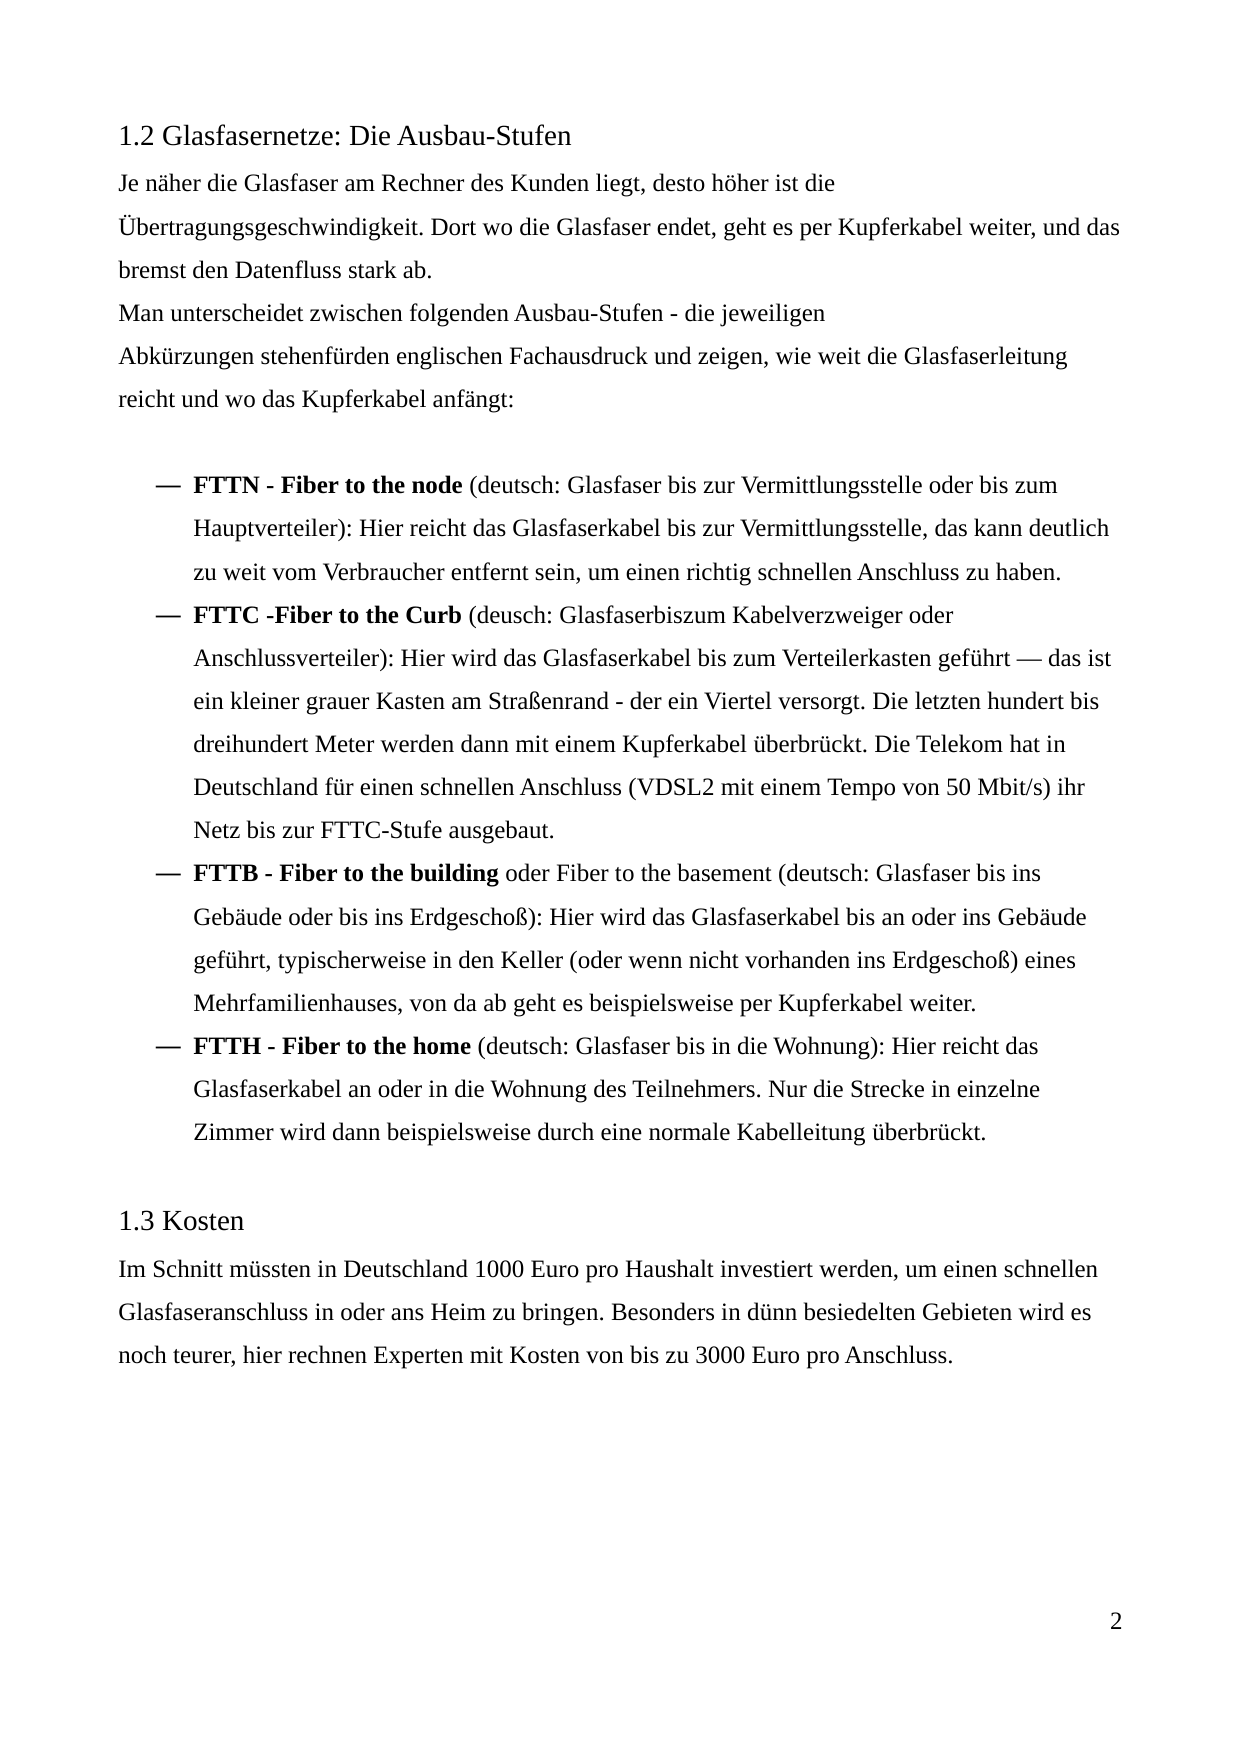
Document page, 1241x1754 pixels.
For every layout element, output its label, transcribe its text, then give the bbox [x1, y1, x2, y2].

text Im Schnitt müssten in Deutschland 1000 Euro pro Haushalt investiert werden, um einen schnellen Glasfaseranschluss in oder ans Heim zu bringen. Besonders in dünn besiedelten Gebieten wird es noch teurer, hier rechnen Experten mit Kosten von bis zu 3000 Euro pro Anschluss. [118, 1254, 1122, 1369]
text 1.3 Kosten [118, 1203, 1122, 1237]
text Je näher die Glasfaser am Rechner des Kunden liegt, desto höher ist die Übertragungsgeschwindigkeit. Dort wo die Glasfaser endet, geht es per Kupferkabel weiter, und das bremst den Datenfluss stark ab. Man unterscheidet zwischen folgenden Ausbau-Stufen - die jeweiligen [118, 168, 1122, 327]
list FTTC -Fiber to the Curb (deusch: Glasfaserbiszum Kabelverzweiger oder Anschlussverteiler): Hier wird das Glasfaserkabel bis zum Verteilerkasten geführt — das ist ein kleiner grauer Kasten am Straßenrand - der ein Viertel versorgt. Die letzten hundert bis dreihundert Meter werden dann mit einem Kupferkabel überbrückt. Die Telekom hat in Deutschland für einen schnellen Anschluss (VDSL2 mit einem Tempo von 50 Mbit/s) ihr Netz bis zur FTTC-Stufe ausgebaut. [156, 600, 1122, 844]
list FTTB - Fiber to the building oder Fiber to the basement (deutsch: Glasfaser bis ins Gebäude oder bis ins Erdgeschoß): Hier wird das Glasfaserkabel bis an oder ins Gebäude geführt, typischerweise in den Keller (oder wenn nicht vorhanden ins Erdgeschoß) eines Mehrfamilienhauses, von da ab geht es beispielsweise per Kupferkabel weiter. [156, 858, 1122, 1017]
text 1.2 Glasfasernetze: Die Ausbau-Stufen [118, 118, 1122, 152]
text Abkürzungen stehenfürden englischen Fachausdruck und zeigen, wie weit die Glasfaserleitung reicht und wo das Kupferkabel anfängt: [118, 341, 1122, 413]
list FTTN - Fiber to the node (deutsch: Glasfaser bis zur Vermittlungsstelle oder bis zum Hauptverteiler): Hier reicht das Glasfaserkabel bis zur Vermittlungsstelle, das kann deutlich zu weit vom Verbraucher entfernt sein, um einen richtig schnellen Anschluss zu haben. [156, 470, 1122, 585]
list FTTH - Fiber to the home (deutsch: Glasfaser bis in die Wohnung): Hier reicht das Glasfaserkabel an oder in die Wohnung des Teilnehmers. Nur die Strecke in einzelne Zimmer wird dann beispielsweise durch eine normale Kabelleitung überbrückt. [156, 1031, 1122, 1146]
